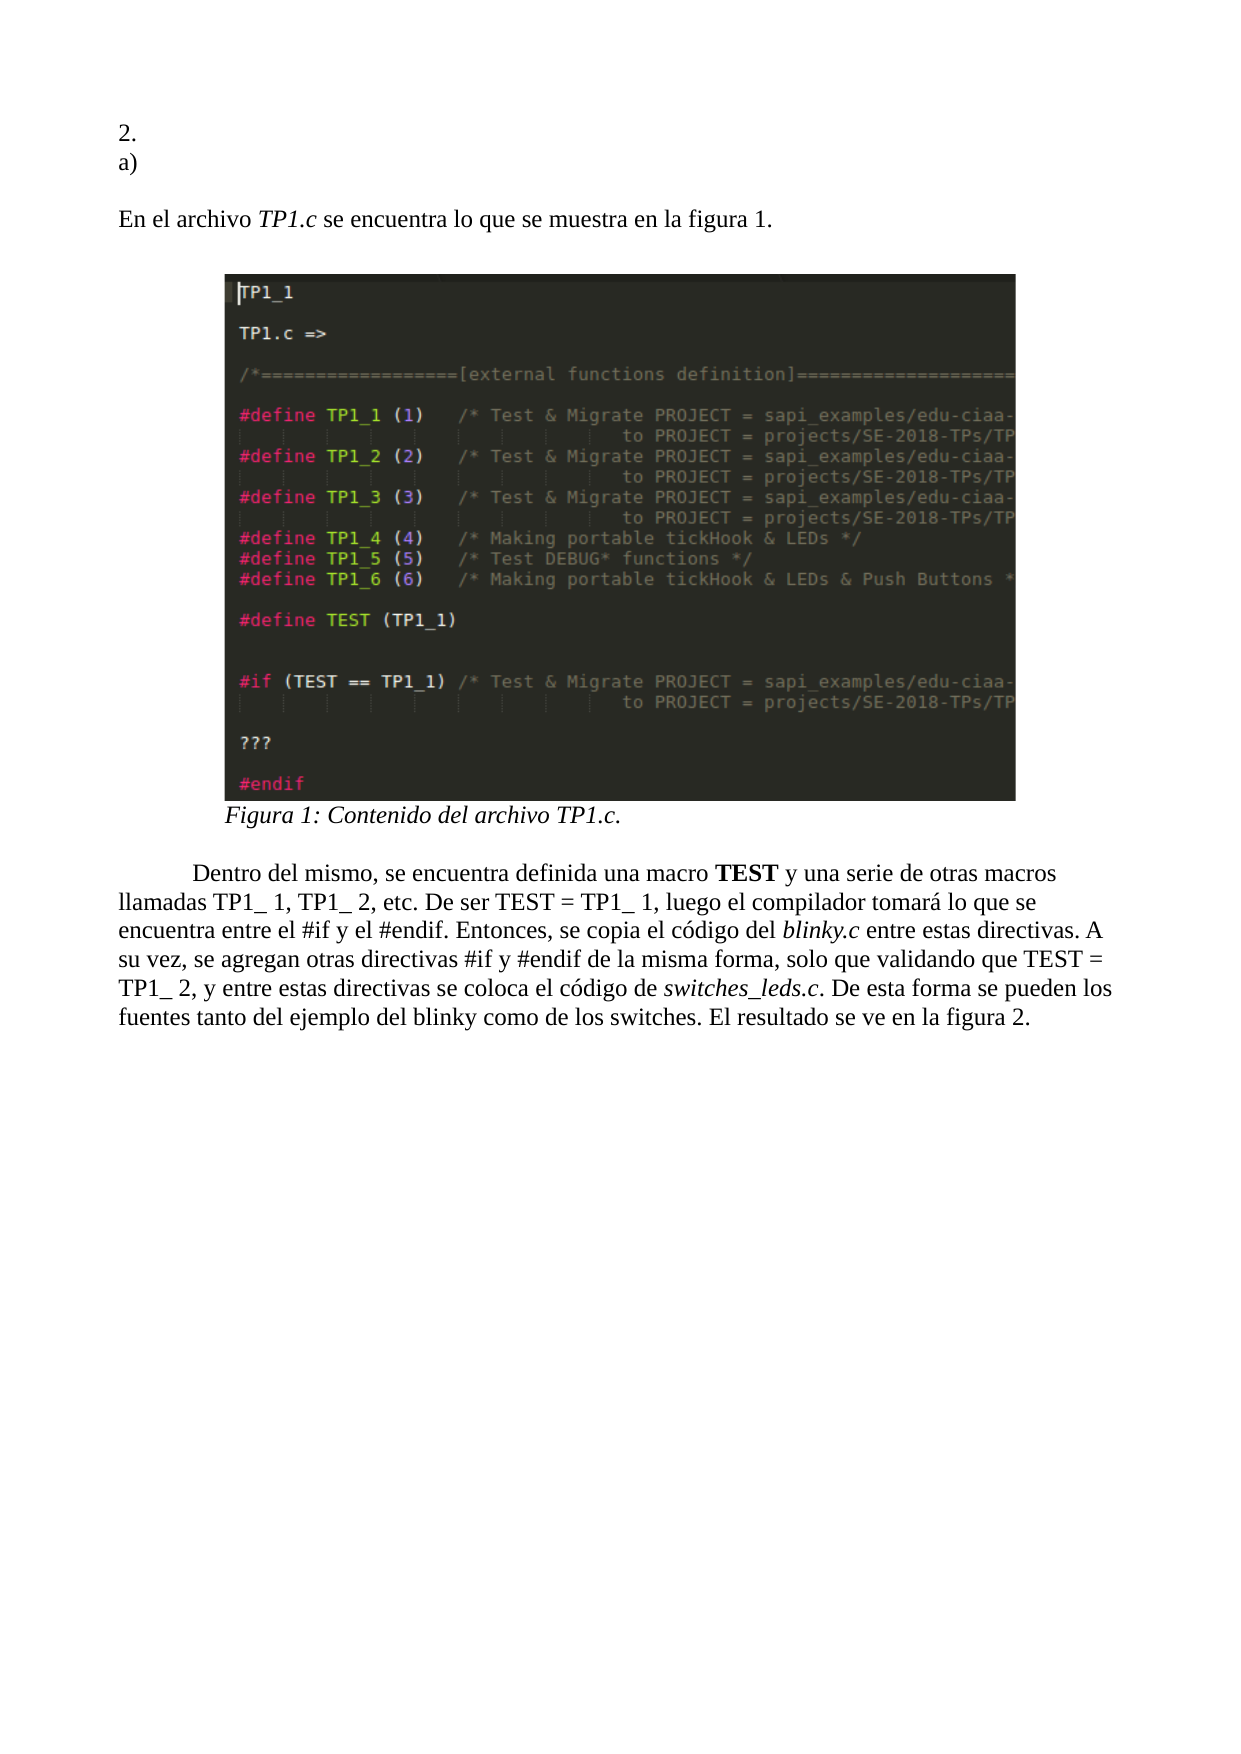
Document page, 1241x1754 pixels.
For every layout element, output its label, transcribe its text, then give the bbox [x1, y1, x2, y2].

text Figura 1: Contenido del archivo TP1.c. [224, 801, 1016, 829]
text Dentro del mismo, se encuentra definida una macro TEST y una serie de otras macros llamadas TP1_ 1, TP1_ 2, etc. De ser TEST = TP1_ 1, luego el compilador tomará lo que se encuentra entre el #if y el #endif. Entonces, se copia el código del blinky.c entre estas directivas. A su vez, se agregan otras directivas #if y #endif de la misma forma, solo que validando que TEST = TP1_ 2, y entre estas directivas se coloca el código de switches_leds.c. De esta forma se pueden los fuentes tanto del ejemplo del blinky como de los switches. El resultado se ve en la figura 2. [118, 858, 1122, 1030]
text 2. [118, 118, 1122, 147]
picture [224, 274, 1016, 801]
text a) [118, 147, 1122, 176]
text En el archivo TP1.c se encuentra lo que se muestra en la figura 1. [118, 204, 1122, 233]
